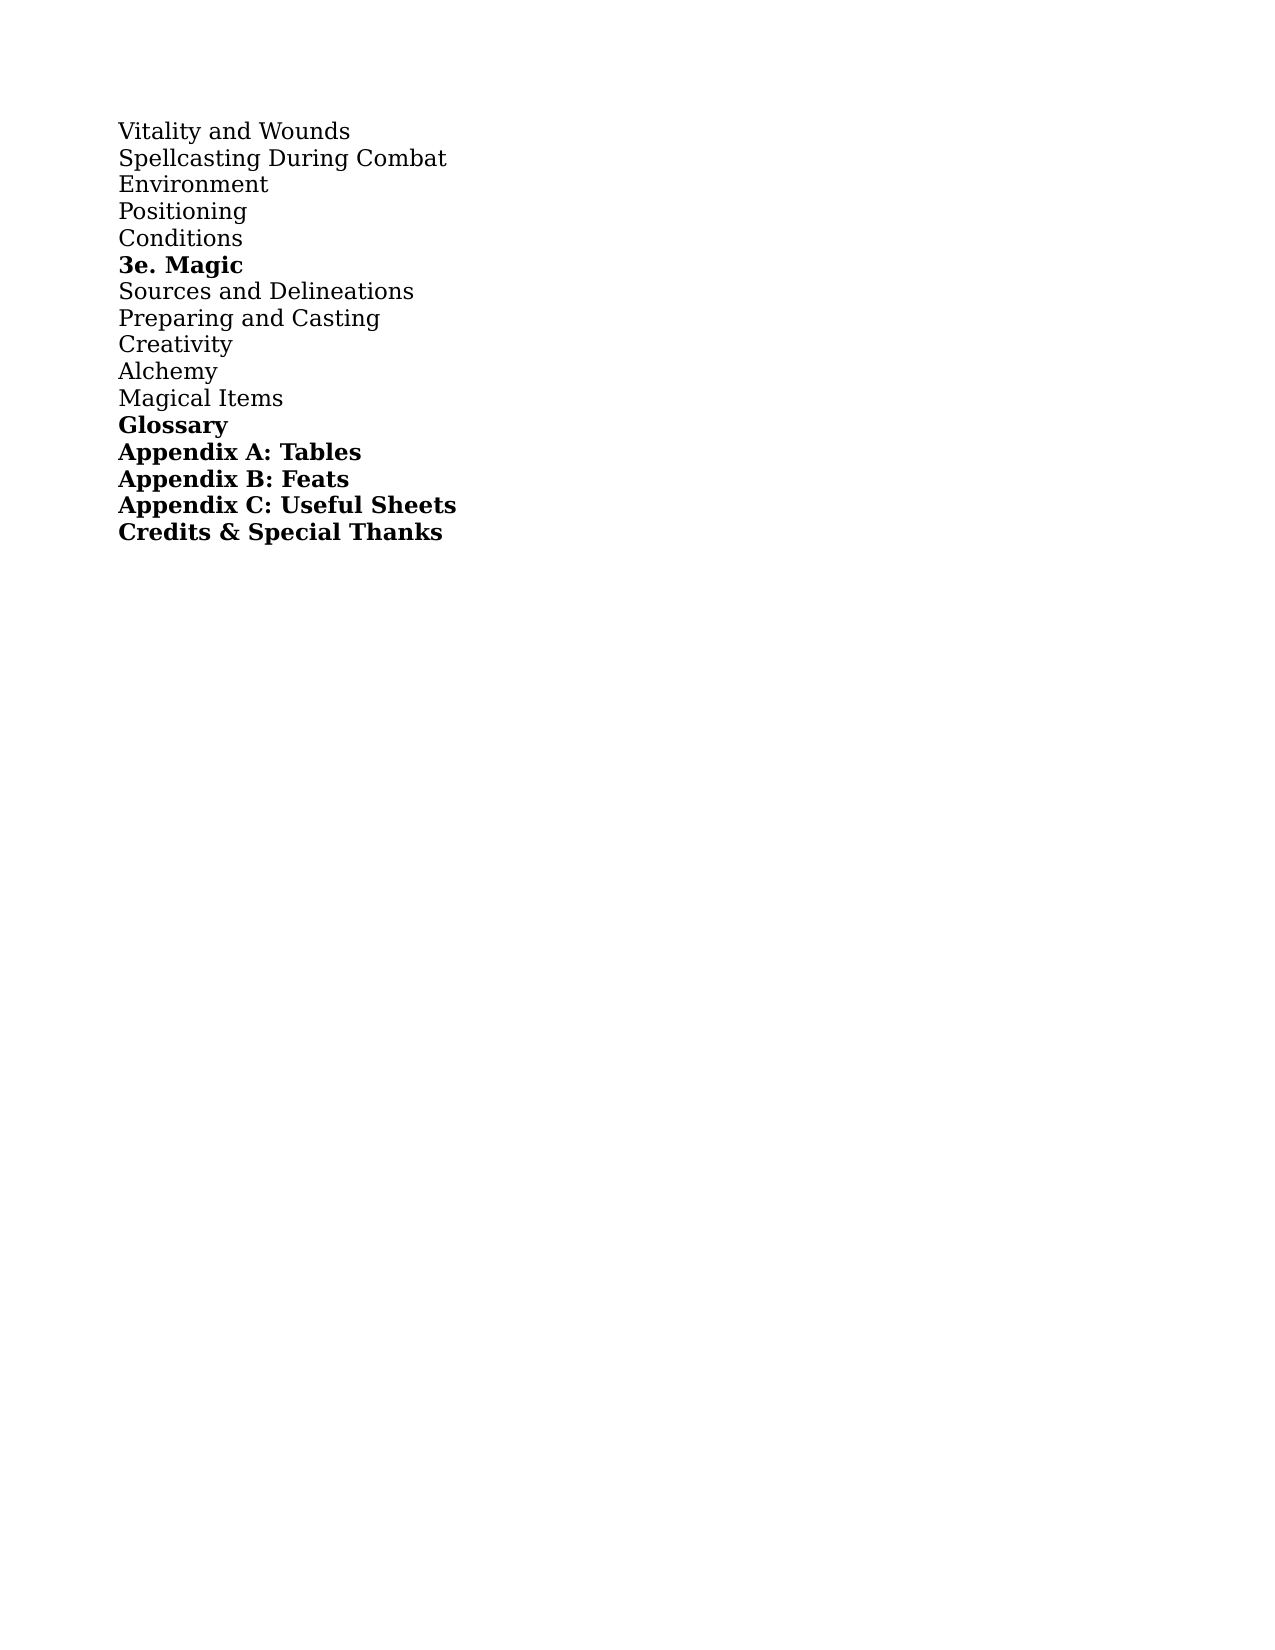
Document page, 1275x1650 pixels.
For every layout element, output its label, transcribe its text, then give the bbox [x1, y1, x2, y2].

text Spellcasting During Combat [118, 145, 1157, 171]
text Magical Items [118, 385, 1157, 412]
text Appendix B: Feats [118, 465, 1157, 492]
text Positioning [118, 198, 1157, 225]
text Vitality and Wounds [118, 118, 1157, 145]
text Appendix C: Useful Sheets [118, 492, 1157, 519]
text 3e. Magic [118, 251, 1157, 278]
text Preparing and Casting [118, 305, 1157, 332]
text Environment [118, 171, 1157, 198]
text Alchemy [118, 358, 1157, 385]
text Creativity [118, 332, 1157, 358]
text Conditions [118, 225, 1157, 251]
text Sources and Delineations [118, 278, 1157, 305]
text Glossary [118, 412, 1157, 438]
text Appendix A: Tables [118, 438, 1157, 465]
text Credits & Special Thanks [118, 519, 1157, 546]
